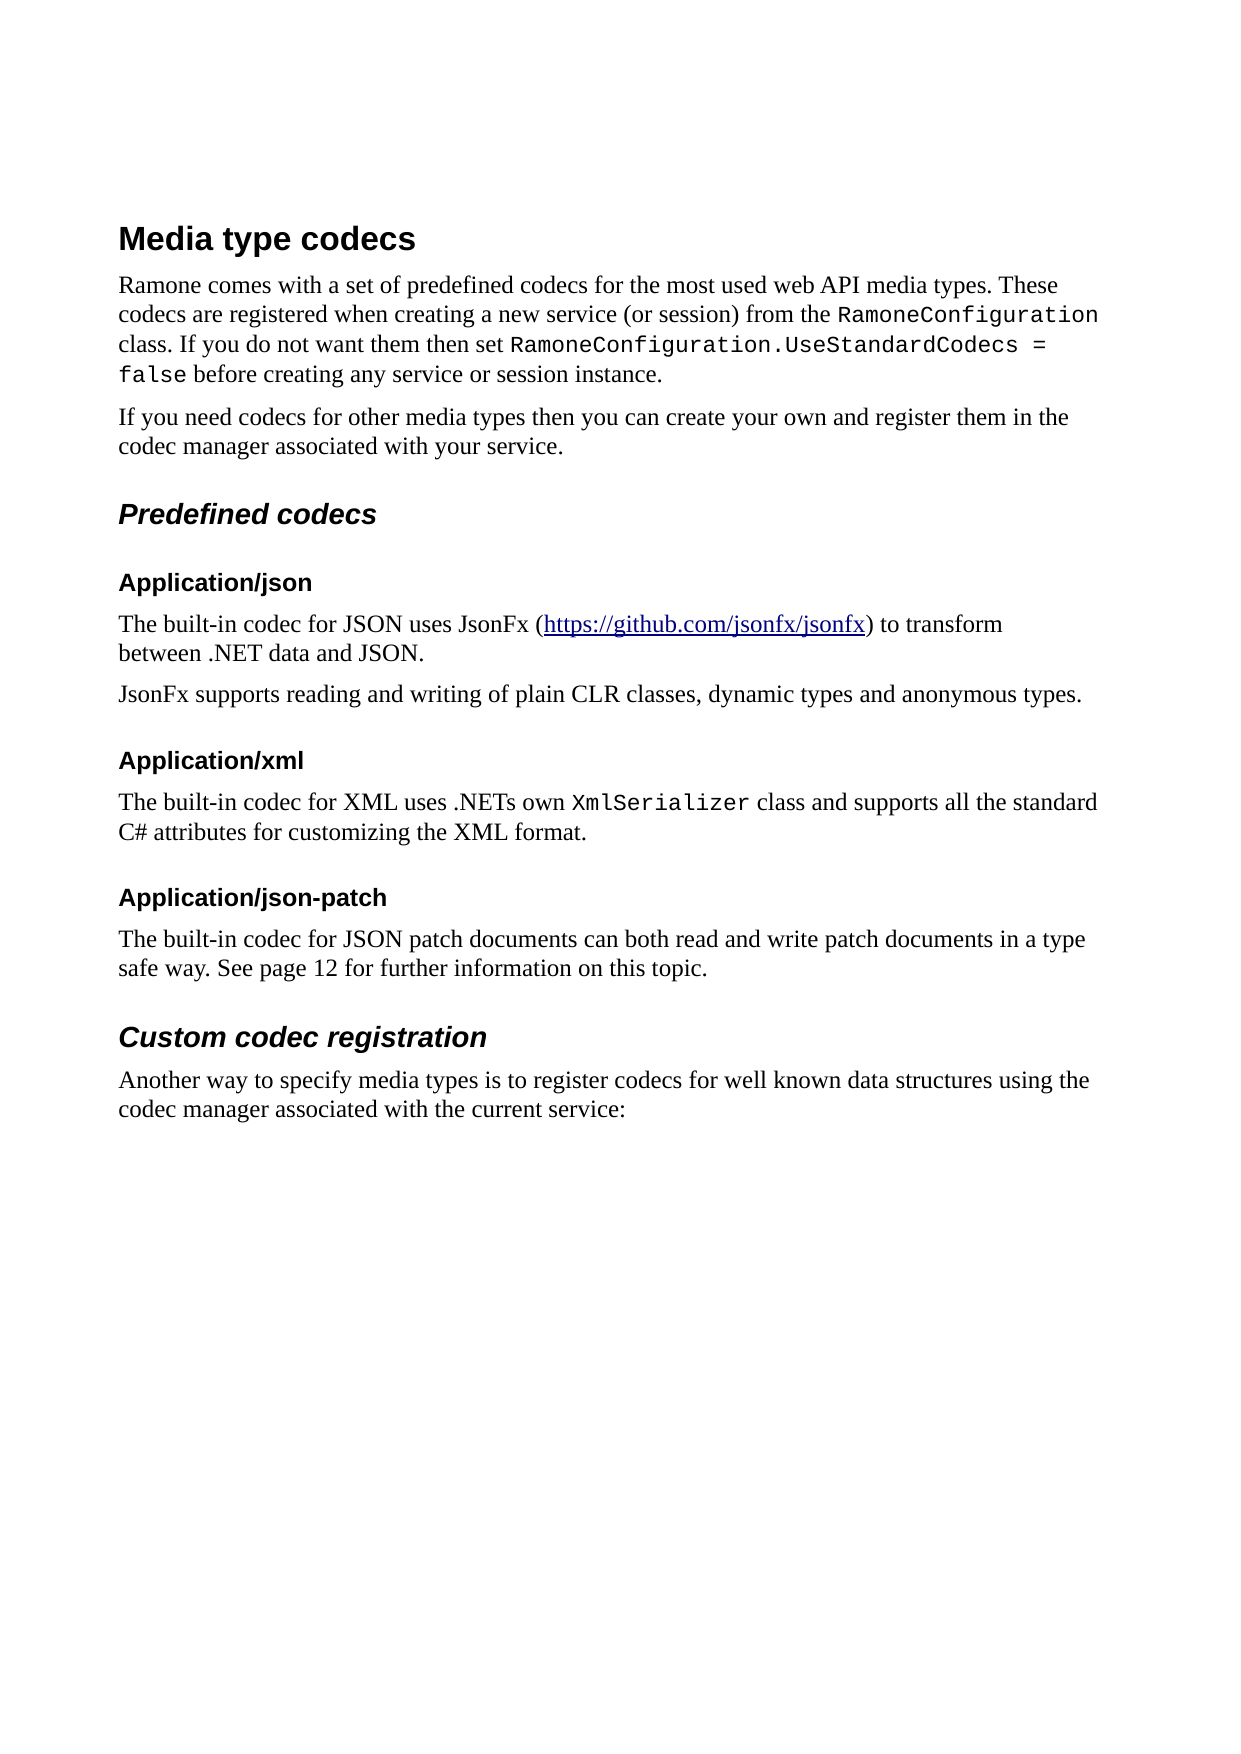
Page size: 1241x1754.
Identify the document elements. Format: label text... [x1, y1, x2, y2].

subtitle Predefined codecs [118, 497, 1122, 531]
text The built-in codec for XML uses .NETs own XmlSerializer class and supports all the standard C# attributes for customizing the XML format. [118, 787, 1122, 846]
text JsonFx supports reading and writing of plain CLR classes, dynamic types and anonymous types. [118, 679, 1122, 708]
text Another way to specify media types is to register codecs for well known data structures using the codec manager associated with the current service: [118, 1066, 1122, 1123]
subtitle Media type codecs [118, 219, 1122, 258]
subtitle Custom codec registration [118, 1019, 1122, 1053]
subtitle Application/json-patch [118, 883, 1122, 912]
subtitle Application/json [118, 568, 1122, 597]
text If you need codecs for other media types then you can create your own and register them in the codec manager associated with your service. [118, 402, 1122, 459]
subtitle Application/xml [118, 746, 1122, 774]
text The built-in codec for JSON patch documents can both read and write patch documents in a type safe way. See page 11 for further information on this topic. [118, 924, 1122, 982]
text Ramone comes with a set of predefined codecs for the most used web API media types. These codecs are registered when creating a new service (or session) from the RamoneConfiguration class. If you do not want them then set RamoneConfiguration.UseStandardCodecs = false before creating any service or session instance. [118, 270, 1122, 389]
text The built-in codec for JSON uses JsonFx (https://github.com/jsonfx/jsonfx) to transform between .NET data and JSON. [118, 609, 1122, 667]
